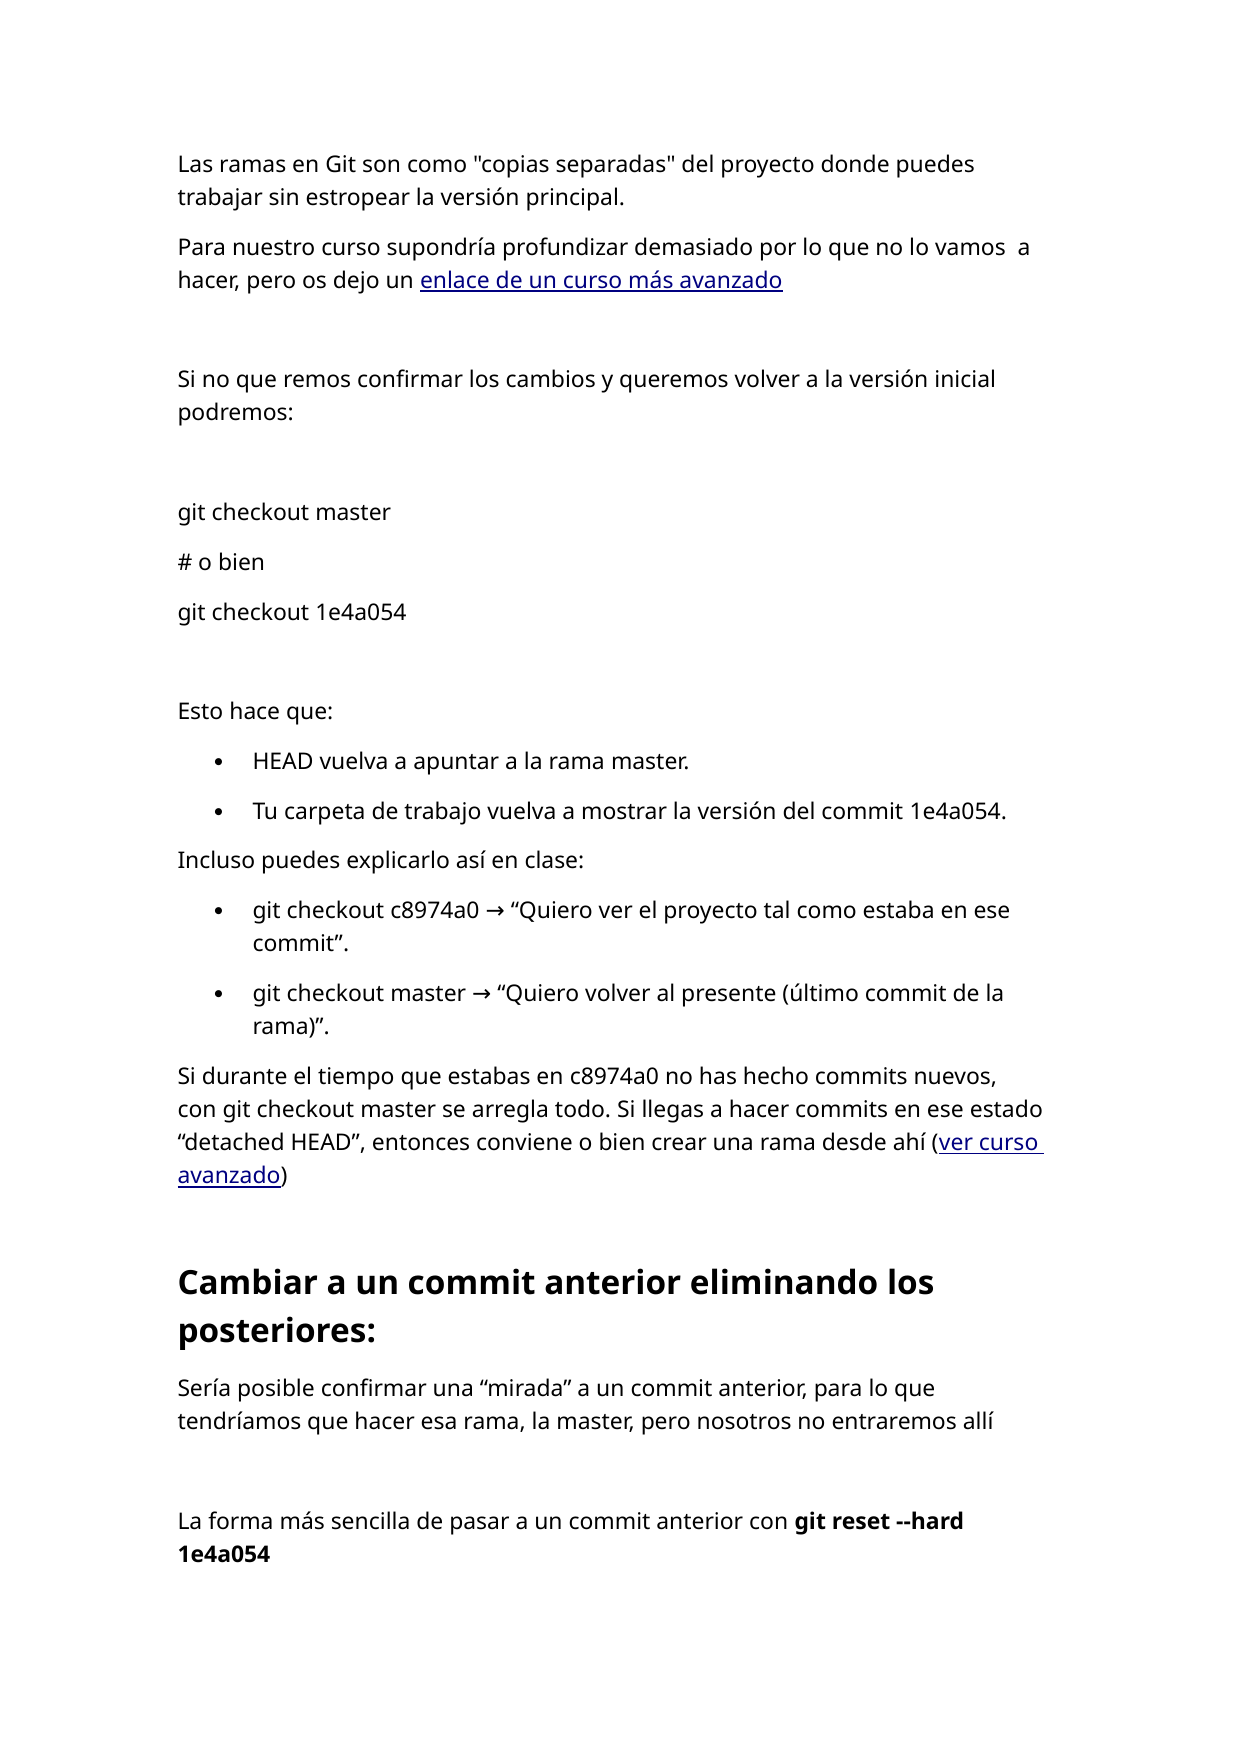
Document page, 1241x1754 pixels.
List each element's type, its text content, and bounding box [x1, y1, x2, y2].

text Sería posible confirmar una “mirada” a un commit anterior, para lo que tendríamos que hacer esa rama, la master, pero nosotros no entraremos allí [177, 1372, 1063, 1436]
list git checkout c8974a0 → “Quiero ver el proyecto tal como estaba en ese commit”. [215, 894, 1063, 959]
text Cambiar a un commit anterior eliminando los posteriores: [177, 1259, 1063, 1353]
text git checkout 1e4a054 [177, 596, 1063, 627]
text Incluso puedes explicarlo así en clase: [177, 844, 1063, 876]
text Las ramas en Git son como "copias separadas" del proyecto donde puedes trabajar sin estropear la versión principal. [177, 148, 1063, 212]
text Para nuestro curso supondría profundizar demasiado por lo que no lo vamos a hacer, pero os dejo un enlace de un curso más avanzado [177, 231, 1063, 295]
list HEAD vuelva a apuntar a la rama master. [215, 745, 1063, 776]
text Esto hace que: [177, 695, 1063, 726]
list git checkout master → “Quiero volver al presente (último commit de la rama)”. [215, 977, 1063, 1042]
list Tu carpeta de trabajo vuelva a mostrar la versión del commit 1e4a054. [215, 795, 1063, 826]
text Si durante el tiempo que estabas en c8974a0 no has hecho commits nuevos, con git checkout master se arregla todo. Si llegas a hacer commits en ese estado “detached HEAD”, entonces conviene o bien crear una rama desde ahí (ver curso avanzado) [177, 1060, 1063, 1191]
text # o bien [177, 546, 1063, 577]
text Si no que remos confirmar los cambios y queremos volver a la versión inicial podremos: [177, 363, 1063, 428]
text git checkout master [177, 496, 1063, 527]
text La forma más sencilla de pasar a un commit anterior con git reset --hard 1e4a054 [177, 1505, 1063, 1569]
